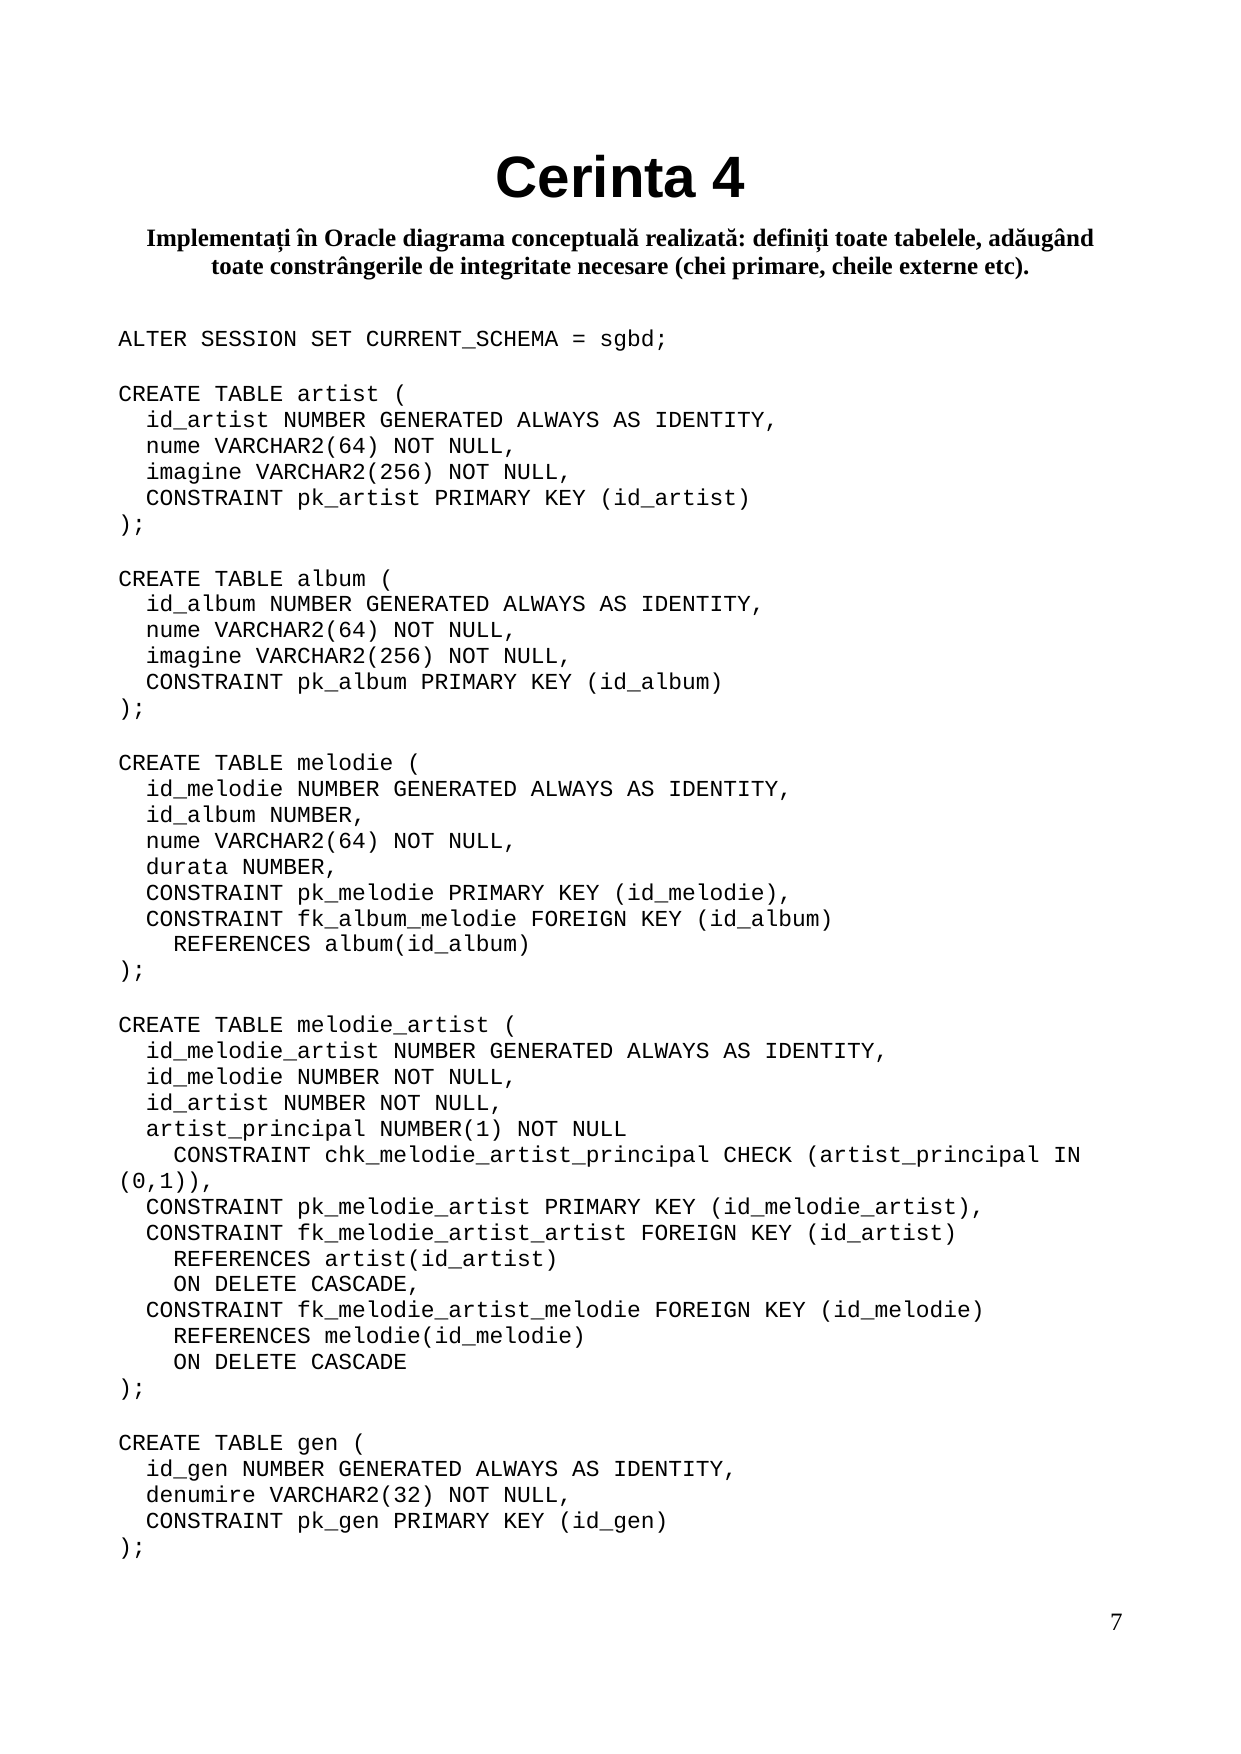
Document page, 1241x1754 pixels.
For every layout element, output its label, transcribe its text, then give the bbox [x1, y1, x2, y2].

text ON DELETE CASCADE [118, 1351, 1122, 1377]
text CONSTRAINT pk_album PRIMARY KEY (id_album) [118, 671, 1122, 697]
text CREATE TABLE melodie_artist ( [118, 1013, 1122, 1039]
text nume VARCHAR2(64) NOT NULL, [118, 619, 1122, 645]
text CONSTRAINT pk_melodie PRIMARY KEY (id_melodie), [118, 881, 1122, 907]
text CONSTRAINT fk_melodie_artist_artist FOREIGN KEY (id_artist) [118, 1221, 1122, 1247]
text CONSTRAINT pk_gen PRIMARY KEY (id_gen) [118, 1509, 1122, 1535]
text CREATE TABLE gen ( [118, 1431, 1122, 1457]
text id_melodie_artist NUMBER GENERATED ALWAYS AS IDENTITY, [118, 1039, 1122, 1065]
text id_album NUMBER GENERATED ALWAYS AS IDENTITY, [118, 593, 1122, 619]
text artist_principal NUMBER(1) NOT NULL [118, 1117, 1122, 1143]
text CREATE TABLE album ( [118, 567, 1122, 593]
text CONSTRAINT pk_artist PRIMARY KEY (id_artist) [118, 486, 1122, 512]
text CONSTRAINT pk_melodie_artist PRIMARY KEY (id_melodie_artist), [118, 1195, 1122, 1221]
text id_melodie NUMBER GENERATED ALWAYS AS IDENTITY, [118, 777, 1122, 803]
text REFERENCES artist(id_artist) [118, 1247, 1122, 1273]
text denumire VARCHAR2(32) NOT NULL, [118, 1483, 1122, 1509]
text CONSTRAINT fk_album_melodie FOREIGN KEY (id_album) [118, 907, 1122, 933]
text imagine VARCHAR2(256) NOT NULL, [118, 460, 1122, 486]
text REFERENCES album(id_album) [118, 933, 1122, 959]
text durata NUMBER, [118, 855, 1122, 881]
text Implementați în Oracle diagrama conceptuală realizată: definiți toate tabelele, adăugând toate constrângerile de integritate necesare (chei primare, cheile externe etc). [118, 223, 1122, 280]
text ); [118, 1535, 1122, 1561]
text CONSTRAINT fk_melodie_artist_melodie FOREIGN KEY (id_melodie) [118, 1299, 1122, 1325]
text ); [118, 512, 1122, 538]
text nume VARCHAR2(64) NOT NULL, [118, 829, 1122, 855]
text id_album NUMBER, [118, 803, 1122, 829]
text ); [118, 959, 1122, 985]
title Cerinta 4 [118, 143, 1122, 210]
text CREATE TABLE artist ( [118, 382, 1122, 408]
text id_artist NUMBER GENERATED ALWAYS AS IDENTITY, [118, 408, 1122, 434]
text REFERENCES melodie(id_melodie) [118, 1325, 1122, 1351]
text id_artist NUMBER NOT NULL, [118, 1091, 1122, 1117]
text ); [118, 1377, 1122, 1402]
text imagine VARCHAR2(256) NOT NULL, [118, 645, 1122, 671]
text nume VARCHAR2(64) NOT NULL, [118, 434, 1122, 460]
text CONSTRAINT chk_melodie_artist_principal CHECK (artist_principal IN (0,1)), [118, 1143, 1122, 1195]
text id_gen NUMBER GENERATED ALWAYS AS IDENTITY, [118, 1457, 1122, 1483]
text ON DELETE CASCADE, [118, 1273, 1122, 1299]
text CREATE TABLE melodie ( [118, 751, 1122, 777]
text ); [118, 697, 1122, 722]
text id_melodie NUMBER NOT NULL, [118, 1065, 1122, 1091]
text ALTER SESSION SET CURRENT_SCHEMA = sgbd; [118, 328, 1122, 354]
